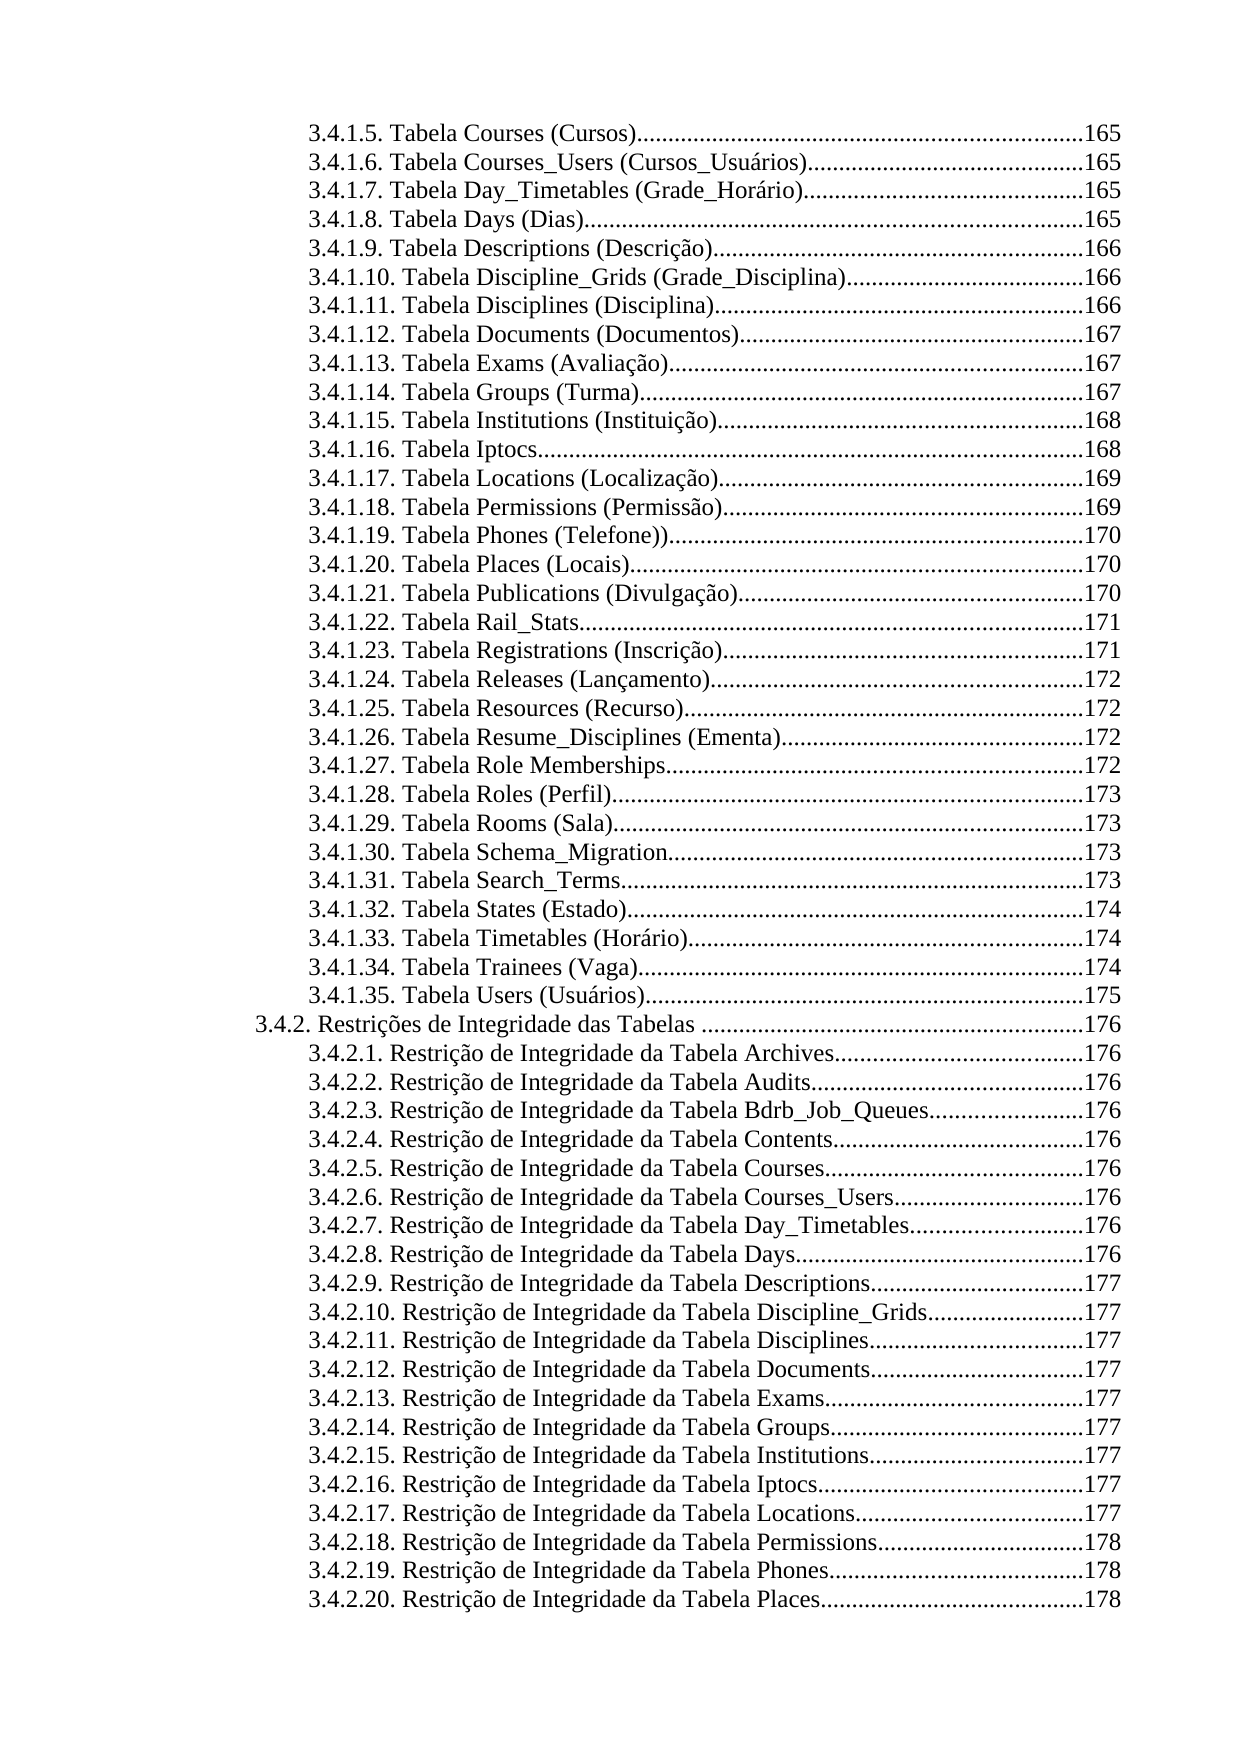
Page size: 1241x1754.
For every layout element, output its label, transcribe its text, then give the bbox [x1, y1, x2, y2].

text 3.4.2.12. Restrição de Integridade da Tabela Documents ........177 [308, 1354, 1122, 1383]
text 3.4.1.34. Tabela Trainees (Vaga) ........174 [308, 952, 1122, 981]
text 3.4.1.33. Tabela Timetables (Horário) ........174 [308, 923, 1122, 952]
text 3.4.2.13. Restrição de Integridade da Tabela Exams ........177 [308, 1383, 1122, 1412]
text 3.4.1.11. Tabela Disciplines (Disciplina) ........166 [308, 291, 1122, 319]
text 3.4.2.19. Restrição de Integridade da Tabela Phones ........178 [308, 1556, 1122, 1584]
text 3.4.1.18. Tabela Permissions (Permissão) ........169 [308, 492, 1122, 521]
text 3.4.1.31. Tabela Search_Terms ........173 [308, 866, 1122, 894]
text 3.4.1.26. Tabela Resume_Disciplines (Ementa) ........172 [308, 722, 1122, 751]
text 3.4.1.12. Tabela Documents (Documentos) ........167 [308, 319, 1122, 348]
text 3.4.2.11. Restrição de Integridade da Tabela Disciplines ........177 [308, 1326, 1122, 1354]
text 3.4.1.6. Tabela Courses_Users (Cursos_Usuários) ........165 [308, 147, 1122, 176]
text 3.4.1.22. Tabela Rail_Stats ........171 [308, 607, 1122, 636]
text 3.4.1.23. Tabela Registrations (Inscrição) ........171 [308, 636, 1122, 664]
text 3.4.1.16. Tabela Iptocs ........168 [308, 434, 1122, 463]
text 3.4.1.27. Tabela Role Memberships ........172 [308, 751, 1122, 779]
text 3.4.2.16. Restrição de Integridade da Tabela Iptocs ........177 [308, 1469, 1122, 1498]
text 3.4.1.28. Tabela Roles (Perfil) ........173 [308, 779, 1122, 808]
text 3.4.1.30. Tabela Schema_Migration ........173 [308, 837, 1122, 866]
text 3.4.1.32. Tabela States (Estado) ........174 [308, 894, 1122, 923]
text 3.4.1.10. Tabela Discipline_Grids (Grade_Disciplina) ........166 [308, 262, 1122, 291]
text 3.4.2.3. Restrição de Integridade da Tabela Bdrb_Job_Queues ........176 [308, 1096, 1122, 1124]
text 3.4.1.14. Tabela Groups (Turma) ........167 [308, 377, 1122, 406]
text 3.4.2.18. Restrição de Integridade da Tabela Permissions ........178 [308, 1527, 1122, 1556]
text 3.4.2.8. Restrição de Integridade da Tabela Days ........176 [308, 1239, 1122, 1268]
text 3.4.1.24. Tabela Releases (Lançamento) ........172 [308, 664, 1122, 693]
text 3.4.2. Restrições de Integridade das Tabelas ........176 [255, 1009, 1122, 1038]
text 3.4.1.5. Tabela Courses (Cursos) ........165 [308, 118, 1122, 147]
text 3.4.2.15. Restrição de Integridade da Tabela Institutions ........177 [308, 1441, 1122, 1469]
text 3.4.2.14. Restrição de Integridade da Tabela Groups ........177 [308, 1412, 1122, 1441]
text 3.4.2.2. Restrição de Integridade da Tabela Audits ........176 [308, 1067, 1122, 1096]
text 3.4.2.6. Restrição de Integridade da Tabela Courses_Users ........176 [308, 1182, 1122, 1211]
text 3.4.1.9. Tabela Descriptions (Descrição) ........166 [308, 233, 1122, 262]
text 3.4.1.21. Tabela Publications (Divulgação) ........170 [308, 578, 1122, 607]
text 3.4.1.25. Tabela Resources (Recurso) ........172 [308, 693, 1122, 722]
text 3.4.1.35. Tabela Users (Usuários) ........175 [308, 981, 1122, 1009]
text 3.4.1.13. Tabela Exams (Avaliação) ........167 [308, 348, 1122, 377]
text 3.4.2.1. Restrição de Integridade da Tabela Archives ........176 [308, 1038, 1122, 1067]
text 3.4.2.5. Restrição de Integridade da Tabela Courses ........176 [308, 1153, 1122, 1182]
text 3.4.1.8. Tabela Days (Dias) ........165 [308, 204, 1122, 233]
text 3.4.1.20. Tabela Places (Locais) ........170 [308, 549, 1122, 578]
text 3.4.1.29. Tabela Rooms (Sala) ........173 [308, 808, 1122, 837]
text 3.4.1.7. Tabela Day_Timetables (Grade_Horário) ........165 [308, 176, 1122, 204]
text 3.4.2.17. Restrição de Integridade da Tabela Locations ........177 [308, 1498, 1122, 1527]
text 3.4.2.4. Restrição de Integridade da Tabela Contents ........176 [308, 1124, 1122, 1153]
text 3.4.2.20. Restrição de Integridade da Tabela Places ........178 [308, 1584, 1122, 1613]
text 3.4.1.19. Tabela Phones (Telefone)) ........170 [308, 521, 1122, 549]
text 3.4.2.10. Restrição de Integridade da Tabela Discipline_Grids ........177 [308, 1297, 1122, 1326]
text 3.4.1.15. Tabela Institutions (Instituição) ........168 [308, 406, 1122, 434]
text 3.4.2.9. Restrição de Integridade da Tabela Descriptions ........177 [308, 1268, 1122, 1297]
text 3.4.1.17. Tabela Locations (Localização) ........169 [308, 463, 1122, 492]
text 3.4.2.7. Restrição de Integridade da Tabela Day_Timetables ........176 [308, 1211, 1122, 1239]
